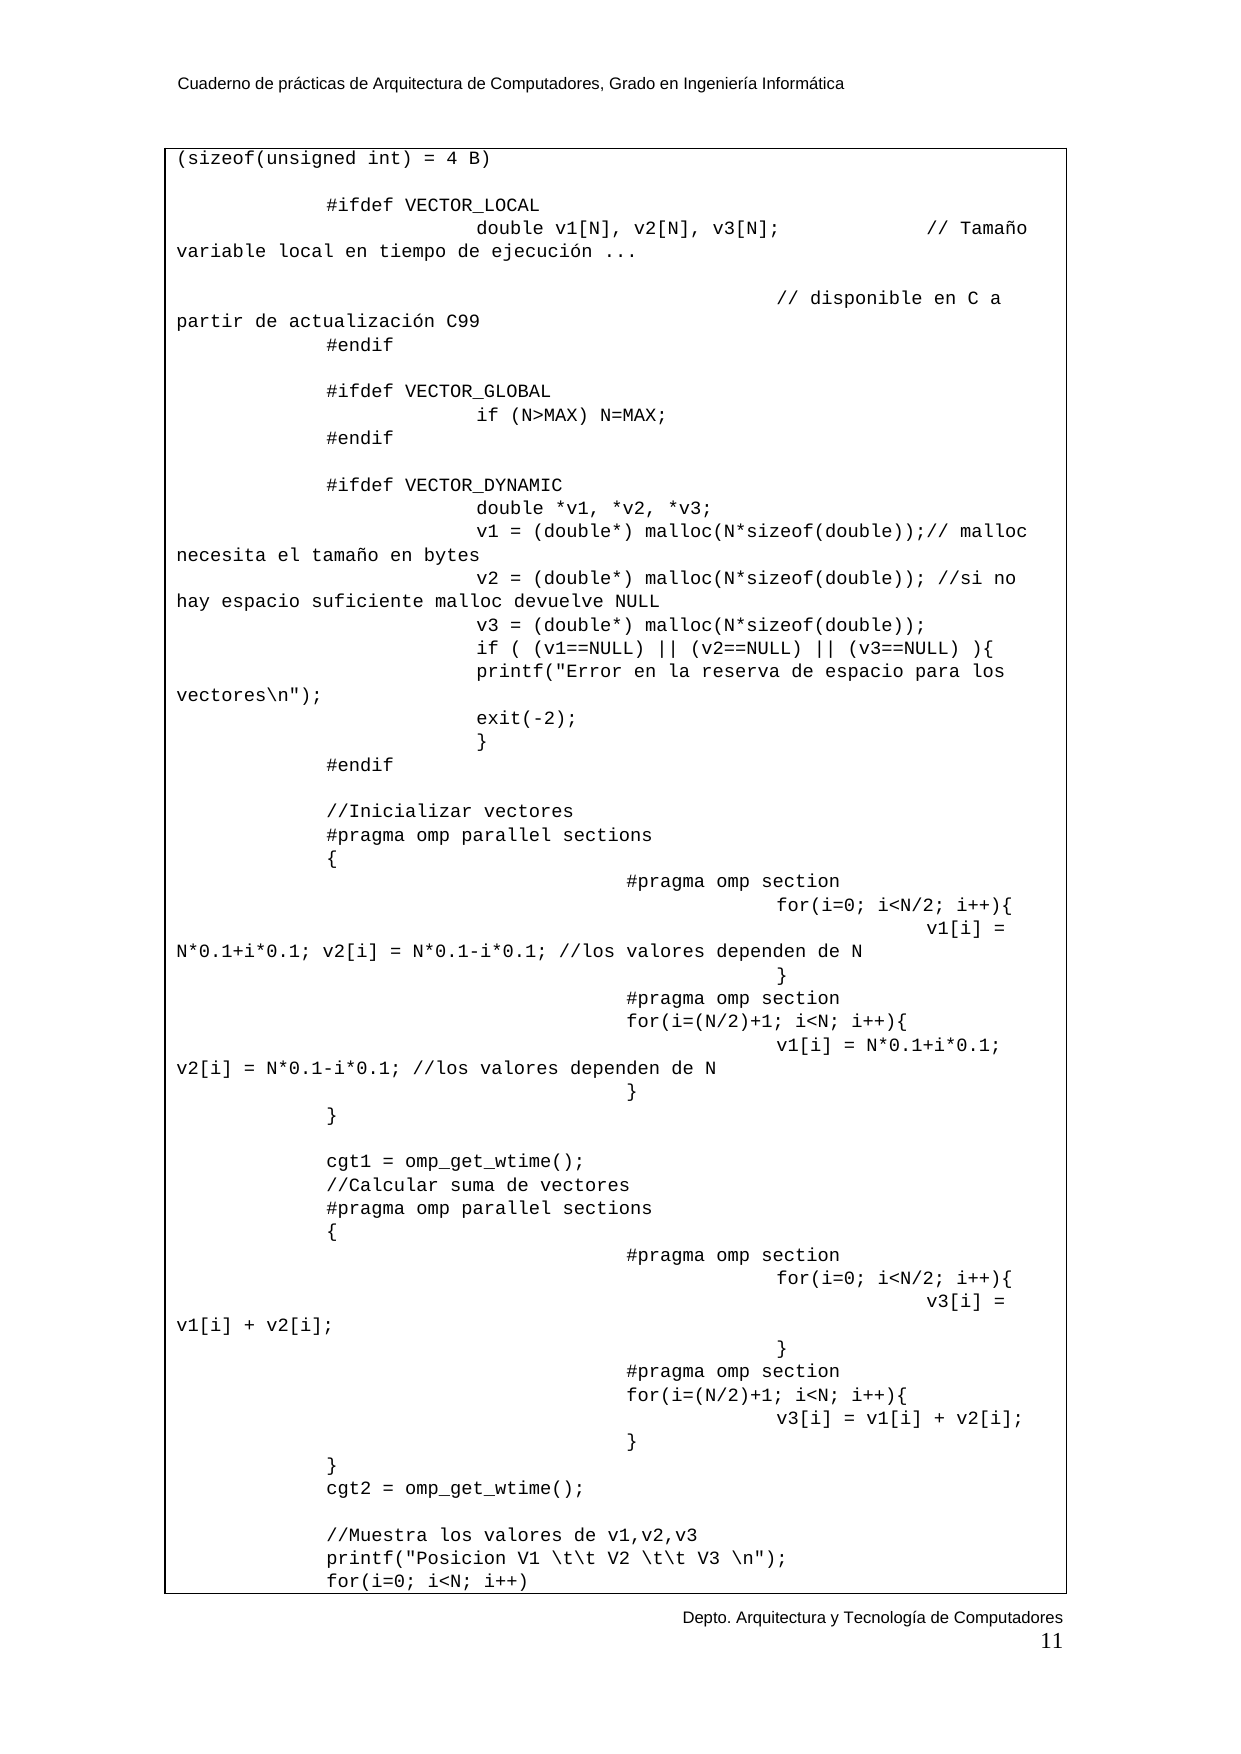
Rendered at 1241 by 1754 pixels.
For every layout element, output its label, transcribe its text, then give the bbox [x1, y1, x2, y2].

table_header (sizeof(unsigned int) = 4 B) #ifdef VECTOR_LOCAL double v1[N], v2[N], v3[N]; // Tamaño variable local en tiempo de ejecución ... // disponible en C a partir de actualización C99 #endif #ifdef VECTOR_GLOBAL if (N>MAX) N=MAX; #endif #ifdef VECTOR_DYNAMIC double *v1, *v2, *v3; v1 = (double*) malloc(N*sizeof(double));// malloc necesita el tamaño en bytes v2 = (double*) malloc(N*sizeof(double)); //si no hay espacio suficiente malloc devuelve NULL v3 = (double*) malloc(N*sizeof(double)); if ( (v1==NULL) || (v2==NULL) || (v3==NULL) ){ printf("Error en la reserva de espacio para los vectores\n"); exit(-2); } #endif //Inicializar vectores #pragma omp parallel sections { #pragma omp section for(i=0; i<N/2; i++){ v1[i] = N*0.1+i*0.1; v2[i] = N*0.1-i*0.1; //los valores dependen de N } #pragma omp section for(i=(N/2)+1; i<N; i++){ v1[i] = N*0.1+i*0.1; v2[i] = N*0.1-i*0.1; //los valores dependen de N } } cgt1 = omp_get_wtime(); //Calcular suma de vectores #pragma omp parallel sections { #pragma omp section for(i=0; i<N/2; i++){ v3[i] = v1[i] + v2[i]; } #pragma omp section for(i=(N/2)+1; i<N; i++){ v3[i] = v1[i] + v2[i]; } } cgt2 = omp_get_wtime(); //Muestra los valores de v1,v2,v3 printf("Posicion V1 \t\t V2 \t\t V3 \n"); for(i=0; i<N; i++) [166, 149, 1066, 1593]
